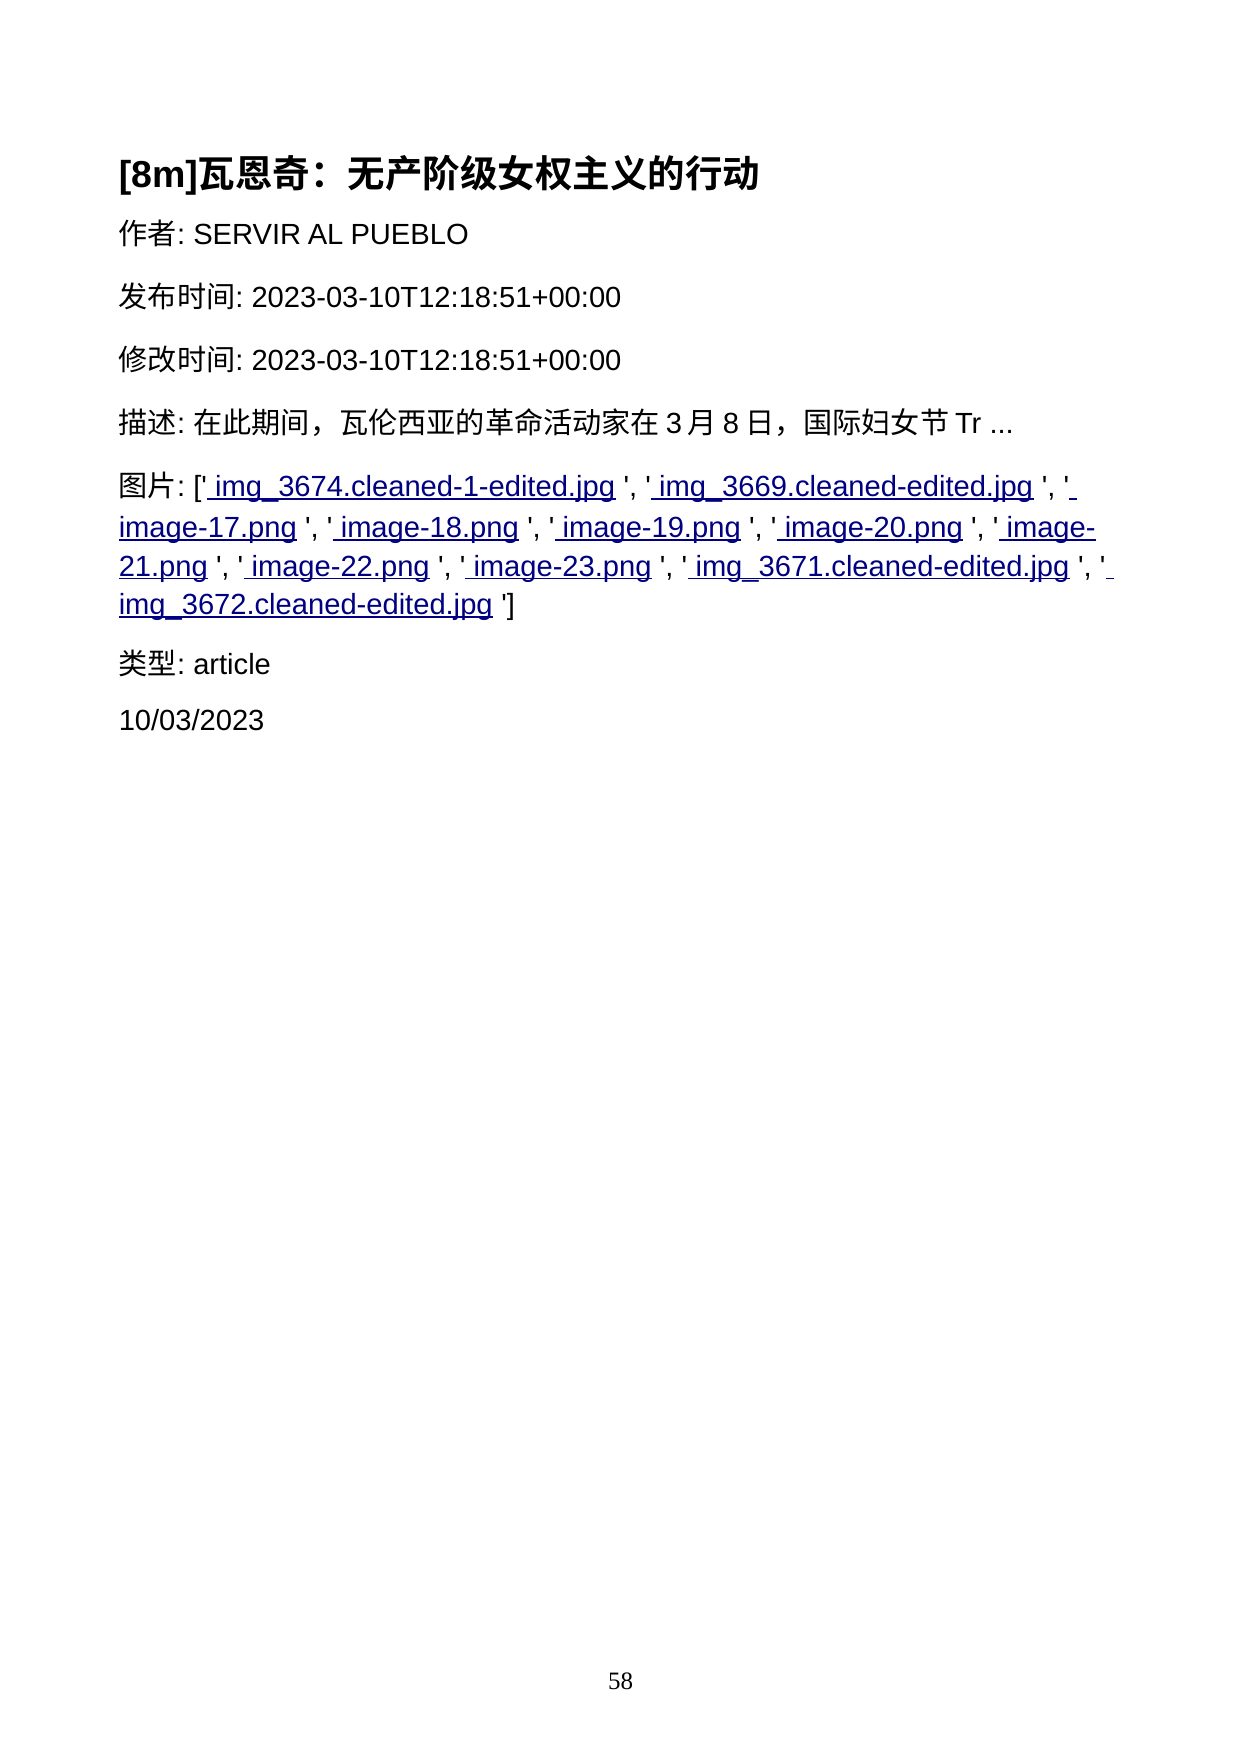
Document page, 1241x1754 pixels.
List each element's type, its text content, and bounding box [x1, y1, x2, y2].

text 作者: SERVIR AL PUEBLO [118, 210, 1122, 253]
text 类型: article [118, 640, 1122, 683]
text 修改时间: 2023-03-10T12:18:51+00:00 [118, 337, 1122, 379]
text 图片: [' img_3674.cleaned-1-edited.jpg ', ' img_3669.cleaned-edited.jpg ', ' image-17.png ', ' image-18.png ', ' image-19.png ', ' image-20.png ', ' image-21.png ', ' image-22.png ', ' image-23.png ', ' img_3671.cleaned-edited.jpg ', ' img_3672.cleaned-edited.jpg '] [118, 463, 1122, 621]
text 10/03/2023 [118, 703, 1122, 737]
subtitle [8m]瓦恩奇：无产阶级女权主义的行动 [118, 143, 1122, 198]
text 描述: 在此期间，瓦伦西亚的革命活动家在3月8日，国际妇女节Tr ... [118, 400, 1122, 442]
text 发布时间: 2023-03-10T12:18:51+00:00 [118, 273, 1122, 316]
